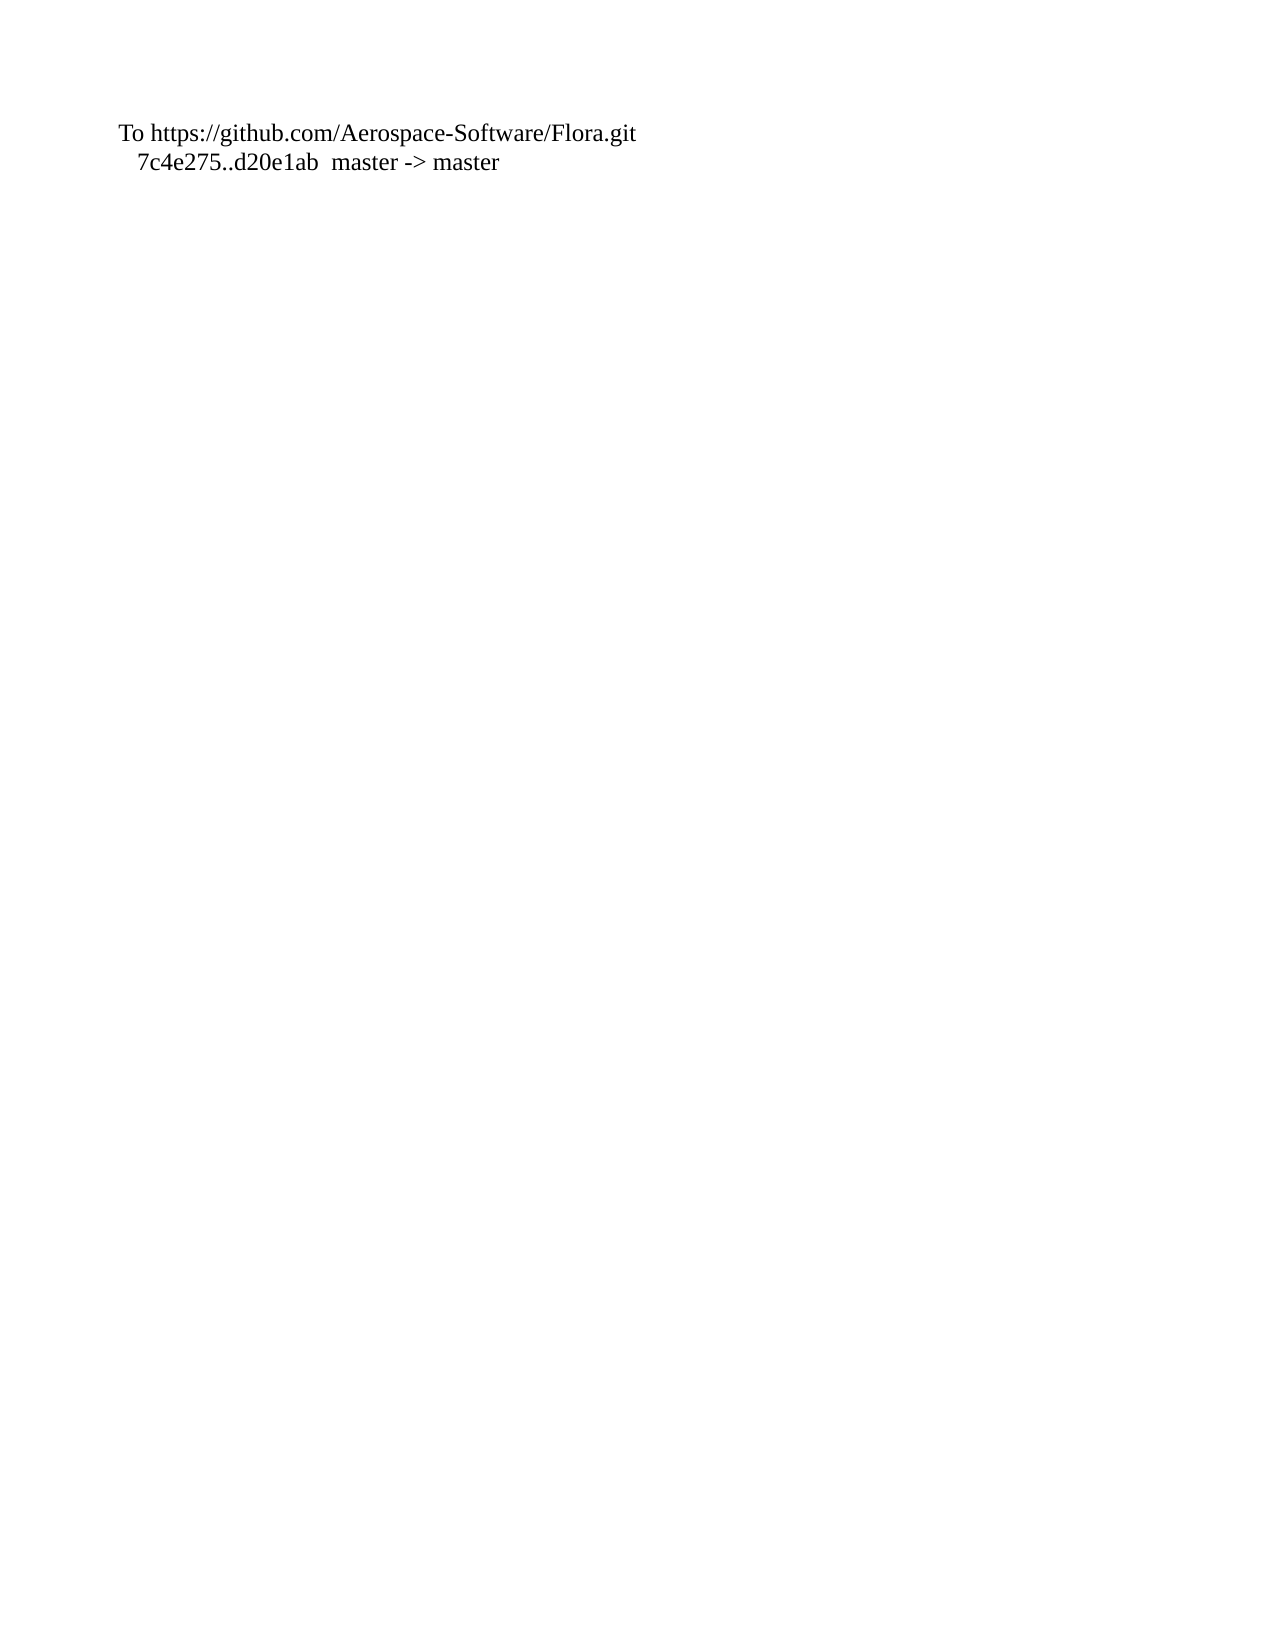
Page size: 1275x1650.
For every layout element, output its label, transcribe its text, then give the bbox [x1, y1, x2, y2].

text 7c4e275..d20e1ab master -> master [118, 147, 1157, 176]
text To https://github.com/Aerospace-Software/Flora.git [118, 118, 1157, 147]
